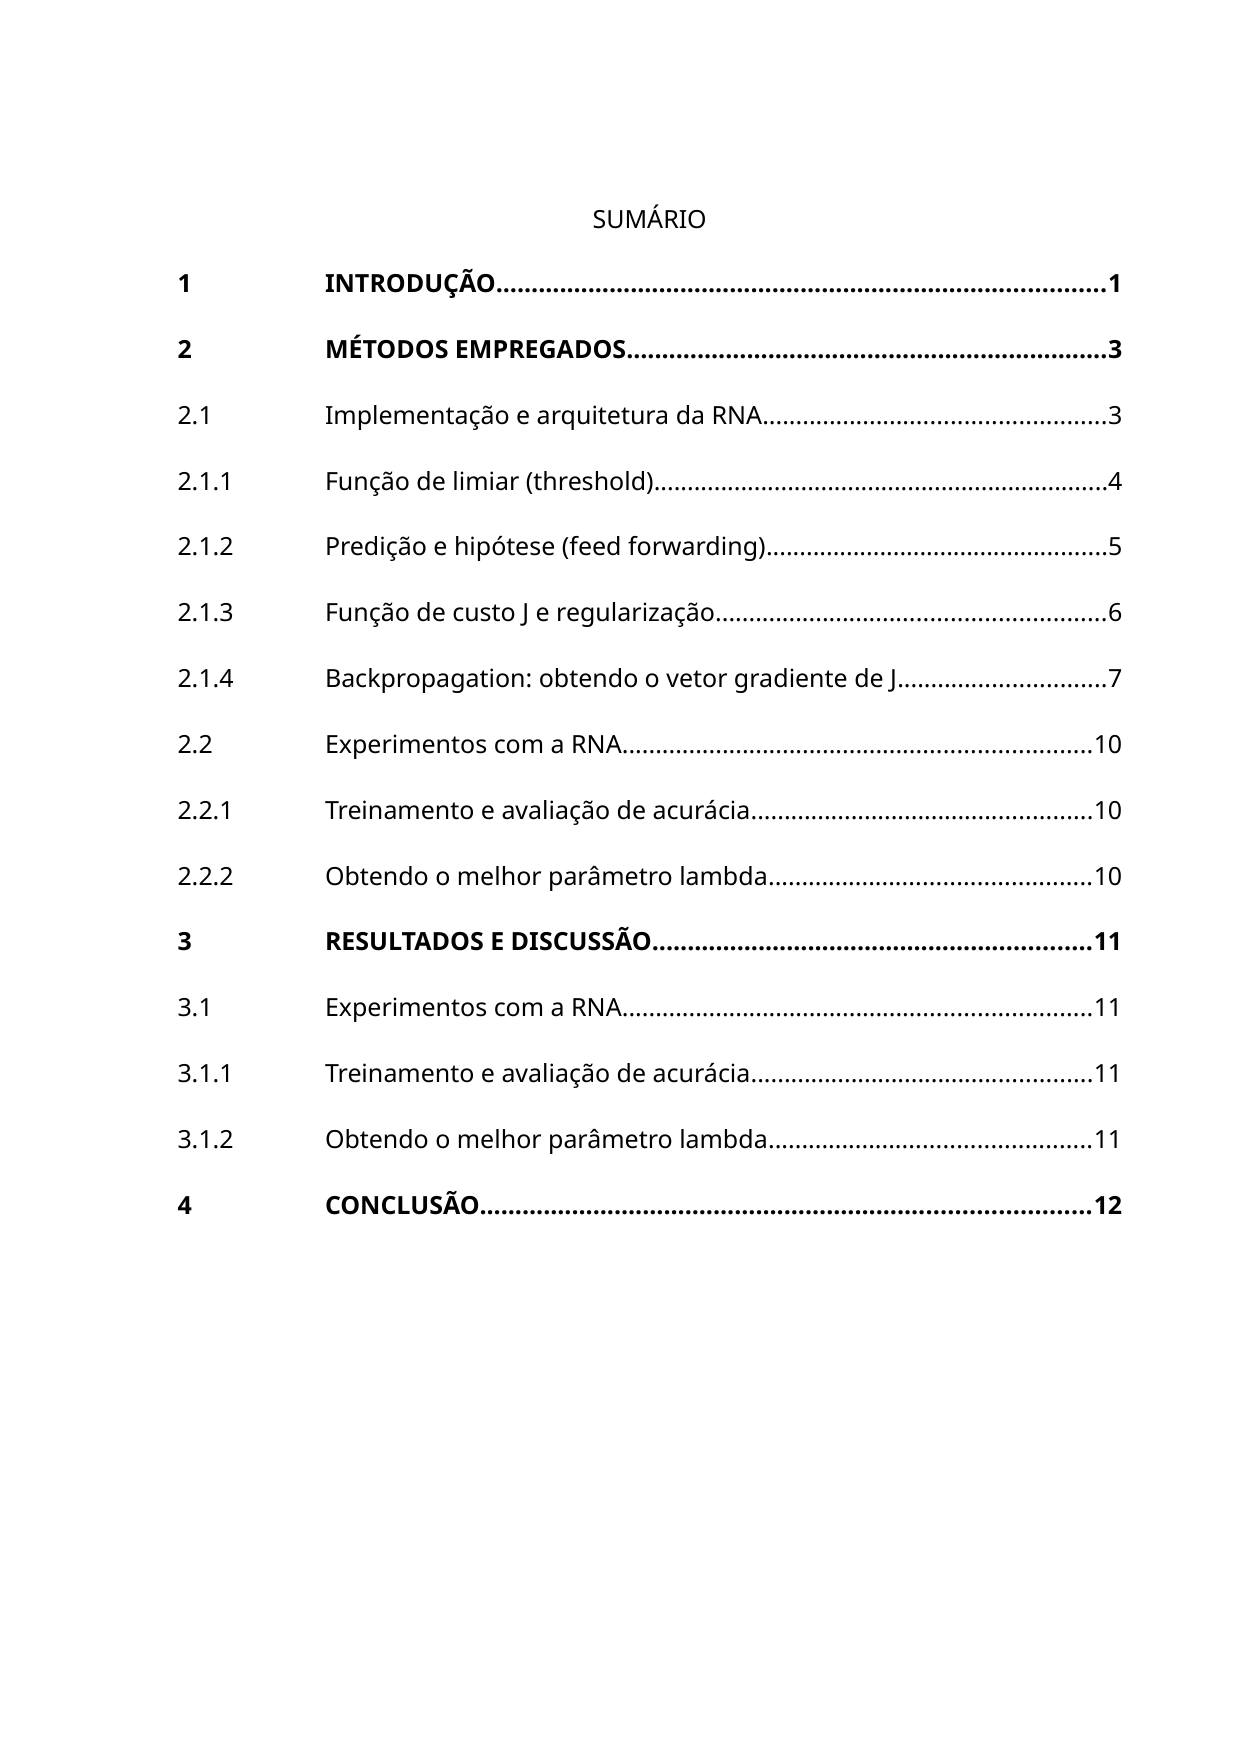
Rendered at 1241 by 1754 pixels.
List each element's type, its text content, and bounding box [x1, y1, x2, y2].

text 1 INTRODUÇÃO 1 [177, 266, 1122, 300]
text 3.1.2 Obtendo o melhor parâmetro lambda 11 [177, 1122, 1122, 1156]
text 2.1.4 Backpropagation: obtendo o vetor gradiente de J 7 [177, 661, 1122, 695]
text 2 MÉTODOS EMPREGADOS 3 [177, 332, 1122, 366]
text 2.1 Implementação e arquitetura da RNA 3 [177, 397, 1122, 431]
text 2.2 Experimentos com a RNA 10 [177, 727, 1122, 761]
text 2.2.2 Obtendo o melhor parâmetro lambda 10 [177, 858, 1122, 892]
subtitle SUMÁRIO [177, 202, 1122, 236]
text 3.1 Experimentos com a RNA 11 [177, 990, 1122, 1024]
text 2.2.1 Treinamento e avaliação de acurácia 10 [177, 792, 1122, 826]
text 2.1.1 Função de limiar (threshold) 4 [177, 463, 1122, 497]
text 4 CONCLUSÃO 12 [177, 1187, 1122, 1221]
text 2.1.2 Predição e hipótese (feed forwarding) 5 [177, 529, 1122, 563]
text 3.1.1 Treinamento e avaliação de acurácia 11 [177, 1056, 1122, 1090]
text 3 RESULTADOS E DISCUSSÃO 11 [177, 924, 1122, 958]
text 2.1.3 Função de custo J e regularização 6 [177, 595, 1122, 629]
